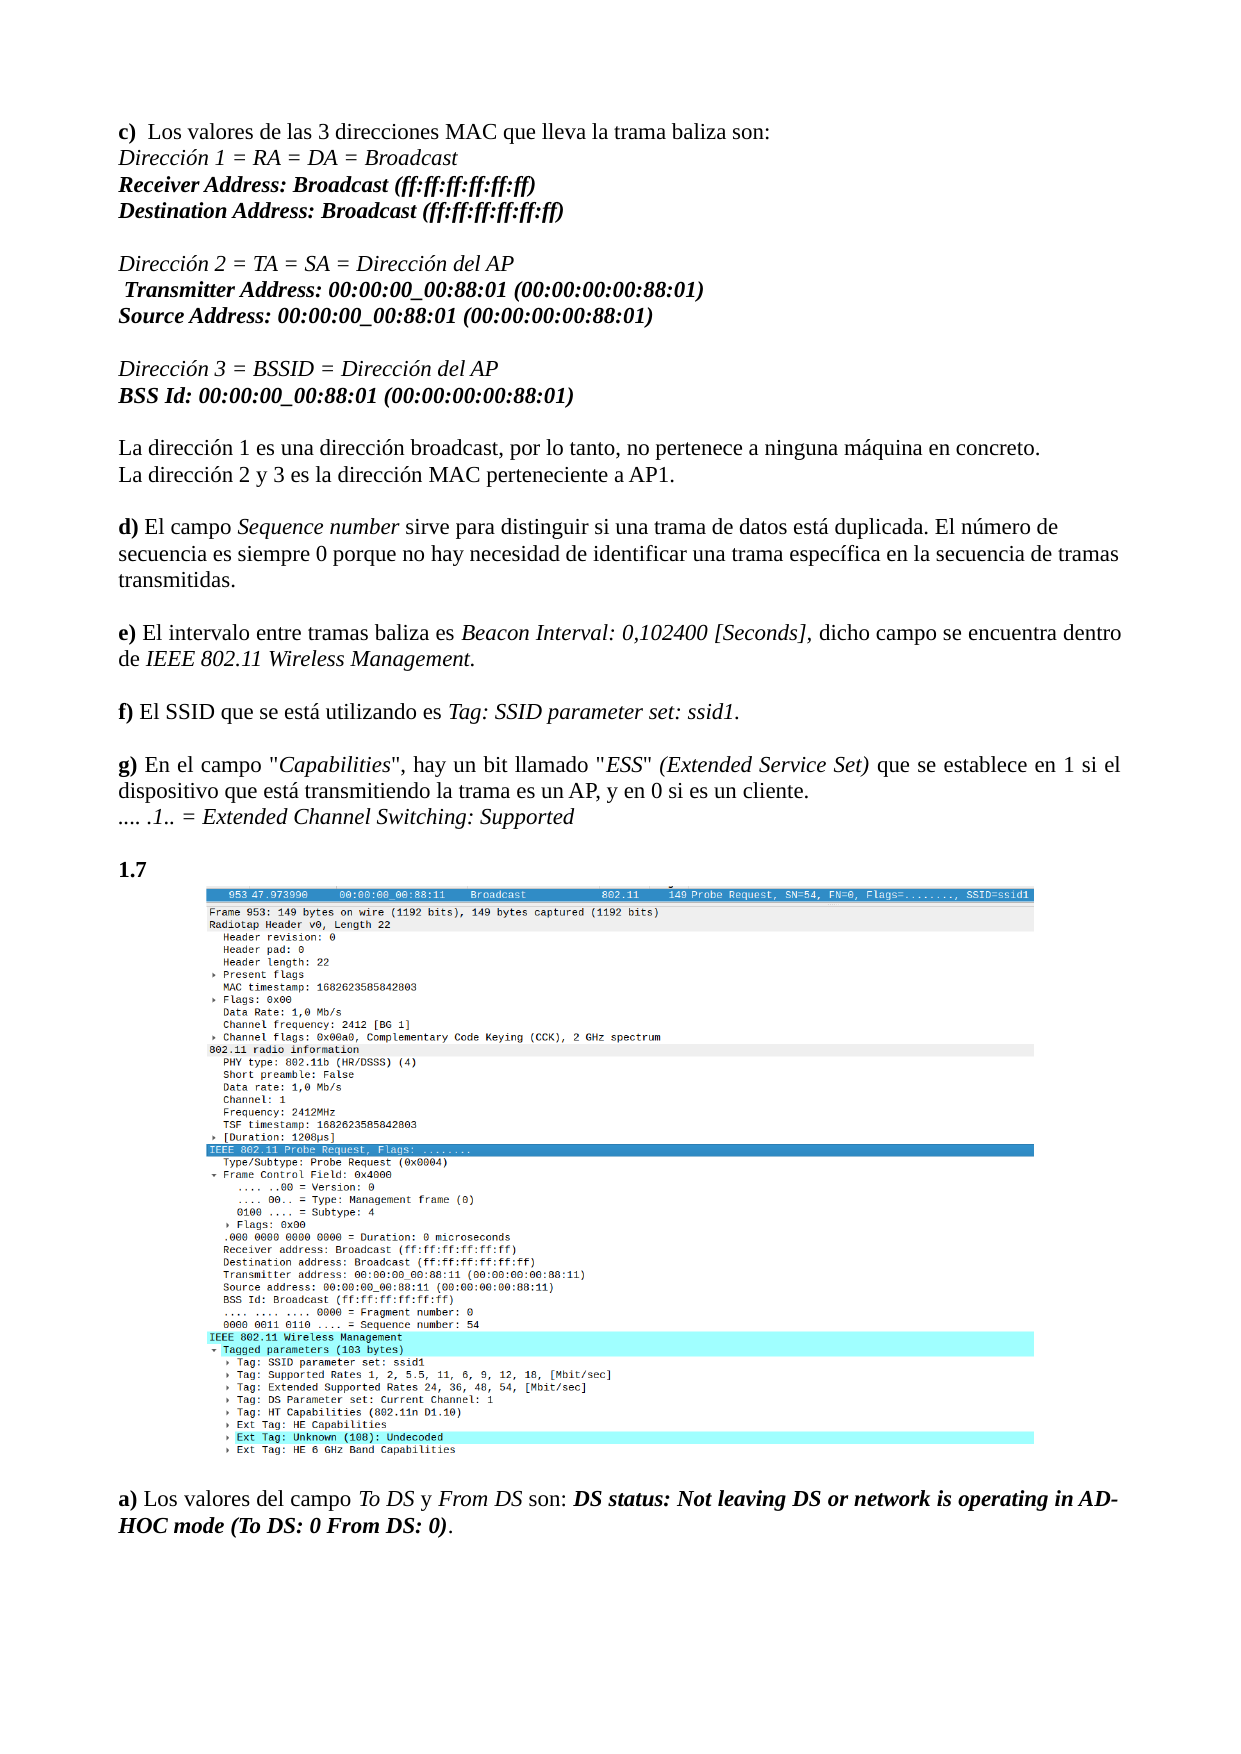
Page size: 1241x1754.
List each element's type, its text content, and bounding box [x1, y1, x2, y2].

text f) El SSID que se está utilizando es Tag: SSID parameter set: ssid1. [118, 698, 1122, 724]
text La dirección 2 y 3 es la dirección MAC perteneciente a AP1. [118, 461, 1122, 487]
text d) El campo Sequence number sirve para distinguir si una trama de datos está duplicada. El número de secuencia es siempre 0 porque no hay necesidad de identificar una trama específica en la secuencia de tramas transmitidas. [118, 513, 1122, 592]
text Dirección 1 = RA = DA = Broadcast [118, 144, 1122, 171]
picture [206, 886, 1034, 1459]
text Dirección 3 = BSSID = Dirección del AP [118, 355, 1122, 382]
text g) En el campo "Capabilities", hay un bit llamado "ESS" (Extended Service Set) que se establece en 1 si el dispositivo que está transmitiendo la trama es un AP, y en 0 si es un cliente. [118, 751, 1122, 803]
text La dirección 1 es una dirección broadcast, por lo tanto, no pertenece a ninguna máquina en concreto. [118, 434, 1122, 461]
text .... .1.. = Extended Channel Switching: Supported [118, 803, 1122, 830]
text BSS Id: 00:00:00_00:88:01 (00:00:00:00:88:01) [118, 382, 1122, 408]
text Destination Address: Broadcast (ff:ff:ff:ff:ff:ff) [118, 197, 1122, 223]
text Dirección 2 = TA = SA = Dirección del AP [118, 250, 1122, 276]
text Receiver Address: Broadcast (ff:ff:ff:ff:ff:ff) [118, 171, 1122, 197]
text Transmitter Address: 00:00:00_00:88:01 (00:00:00:00:88:01) [118, 276, 1122, 303]
text e) El intervalo entre tramas baliza es Beacon Interval: 0,102400 [Seconds], dicho campo se encuentra dentro de IEEE 802.11 Wireless Management. [118, 619, 1122, 672]
text 1.7 [118, 856, 1122, 882]
text a) Los valores del campo To DS y From DS son: DS status: Not leaving DS or network is operating in AD-HOC mode (To DS: 0 From DS: 0). [118, 1485, 1122, 1538]
text c) Los valores de las 3 direcciones MAC que lleva la trama baliza son: [118, 118, 1122, 144]
text Source Address: 00:00:00_00:88:01 (00:00:00:00:88:01) [118, 303, 1122, 329]
